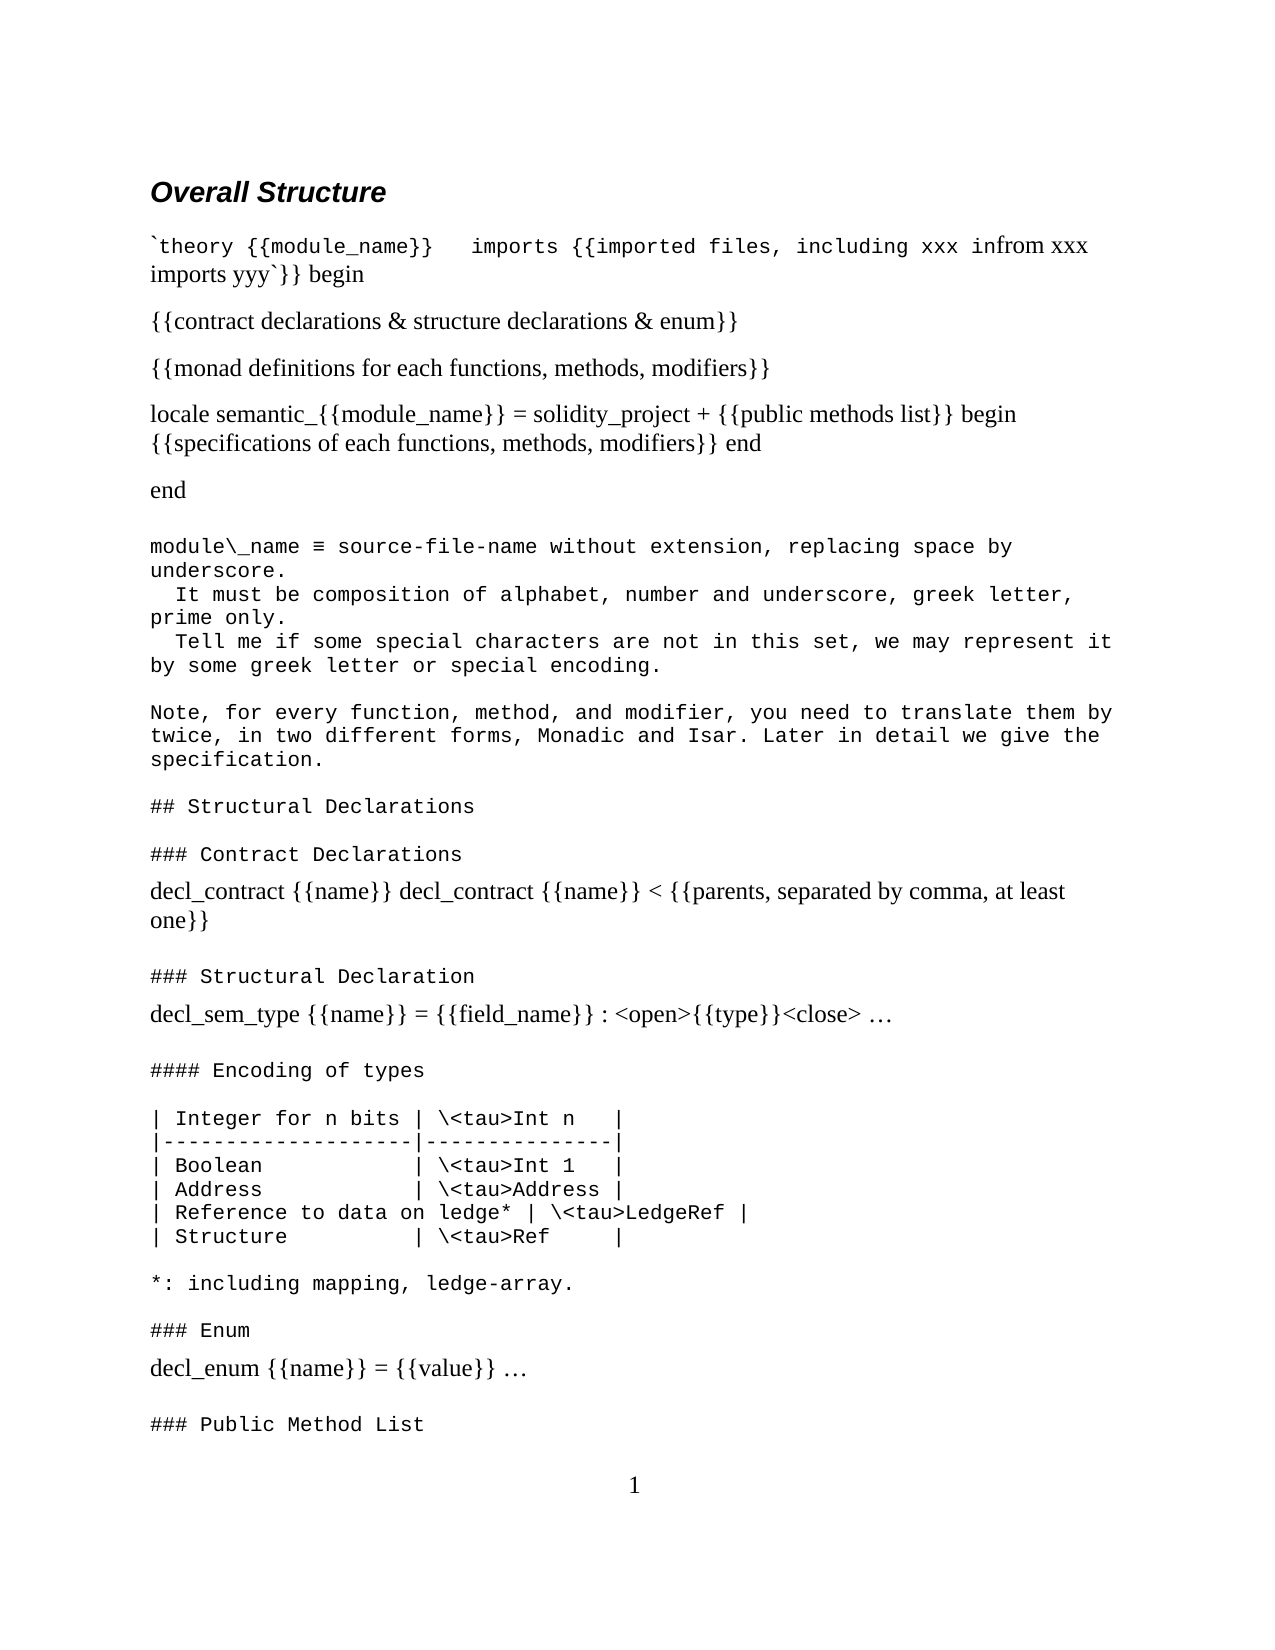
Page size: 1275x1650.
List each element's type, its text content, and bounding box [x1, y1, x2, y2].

subtitle Overall Structure [150, 175, 1125, 208]
text ### Contract Declarations [150, 844, 1125, 867]
text Note, for every function, method, and modifier, you need to translate them by twice, in two different forms, Monadic and Isar. Later in detail we give the specification. [150, 702, 1125, 773]
text | Integer for n bits | \<tau>Int n | [150, 1108, 1125, 1131]
text | Structure | \<tau>Ref | [150, 1226, 1125, 1249]
text `theory {{module_name}} imports {{imported files, including xxx infrom xxx imports yyy`}} begin [150, 230, 1125, 288]
text It must be composition of alphabet, number and underscore, greek letter, prime only. [150, 584, 1125, 631]
text ### Structural Declaration [150, 966, 1125, 990]
text | Reference to data on ledge* | \<tau>LedgeRef | [150, 1202, 1125, 1226]
text decl_enum {{name}} = {{value}} … [150, 1353, 1125, 1382]
text end [150, 475, 1125, 504]
text locale semantic_{{module_name}} = solidity_project + {{public methods list}} begin {{specifications of each functions, methods, modifiers}} end [150, 399, 1125, 457]
text |--------------------|---------------| [150, 1131, 1125, 1155]
text {{contract declarations & structure declarations & enum}} [150, 306, 1125, 335]
text ### Public Method List [150, 1414, 1125, 1438]
text | Boolean | \<tau>Int 1 | [150, 1155, 1125, 1179]
text | Address | \<tau>Address | [150, 1179, 1125, 1202]
text module\_name ≡ source-file-name without extension, replacing space by underscore. [150, 536, 1125, 584]
text ## Structural Declarations [150, 796, 1125, 820]
text Tell me if some special characters are not in this set, we may represent it by some greek letter or special encoding. [150, 631, 1125, 678]
text decl_contract {{name}} decl_contract {{name}} < {{parents, separated by comma, at least one}} [150, 876, 1125, 934]
text *: including mapping, ledge-array. [150, 1273, 1125, 1297]
text ### Enum [150, 1321, 1125, 1344]
text decl_sem_type {{name}} = {{field_name}} : <open>{{type}}<close> … [150, 999, 1125, 1028]
text #### Encoding of types [150, 1060, 1125, 1084]
text {{monad definitions for each functions, methods, modifiers}} [150, 353, 1125, 382]
